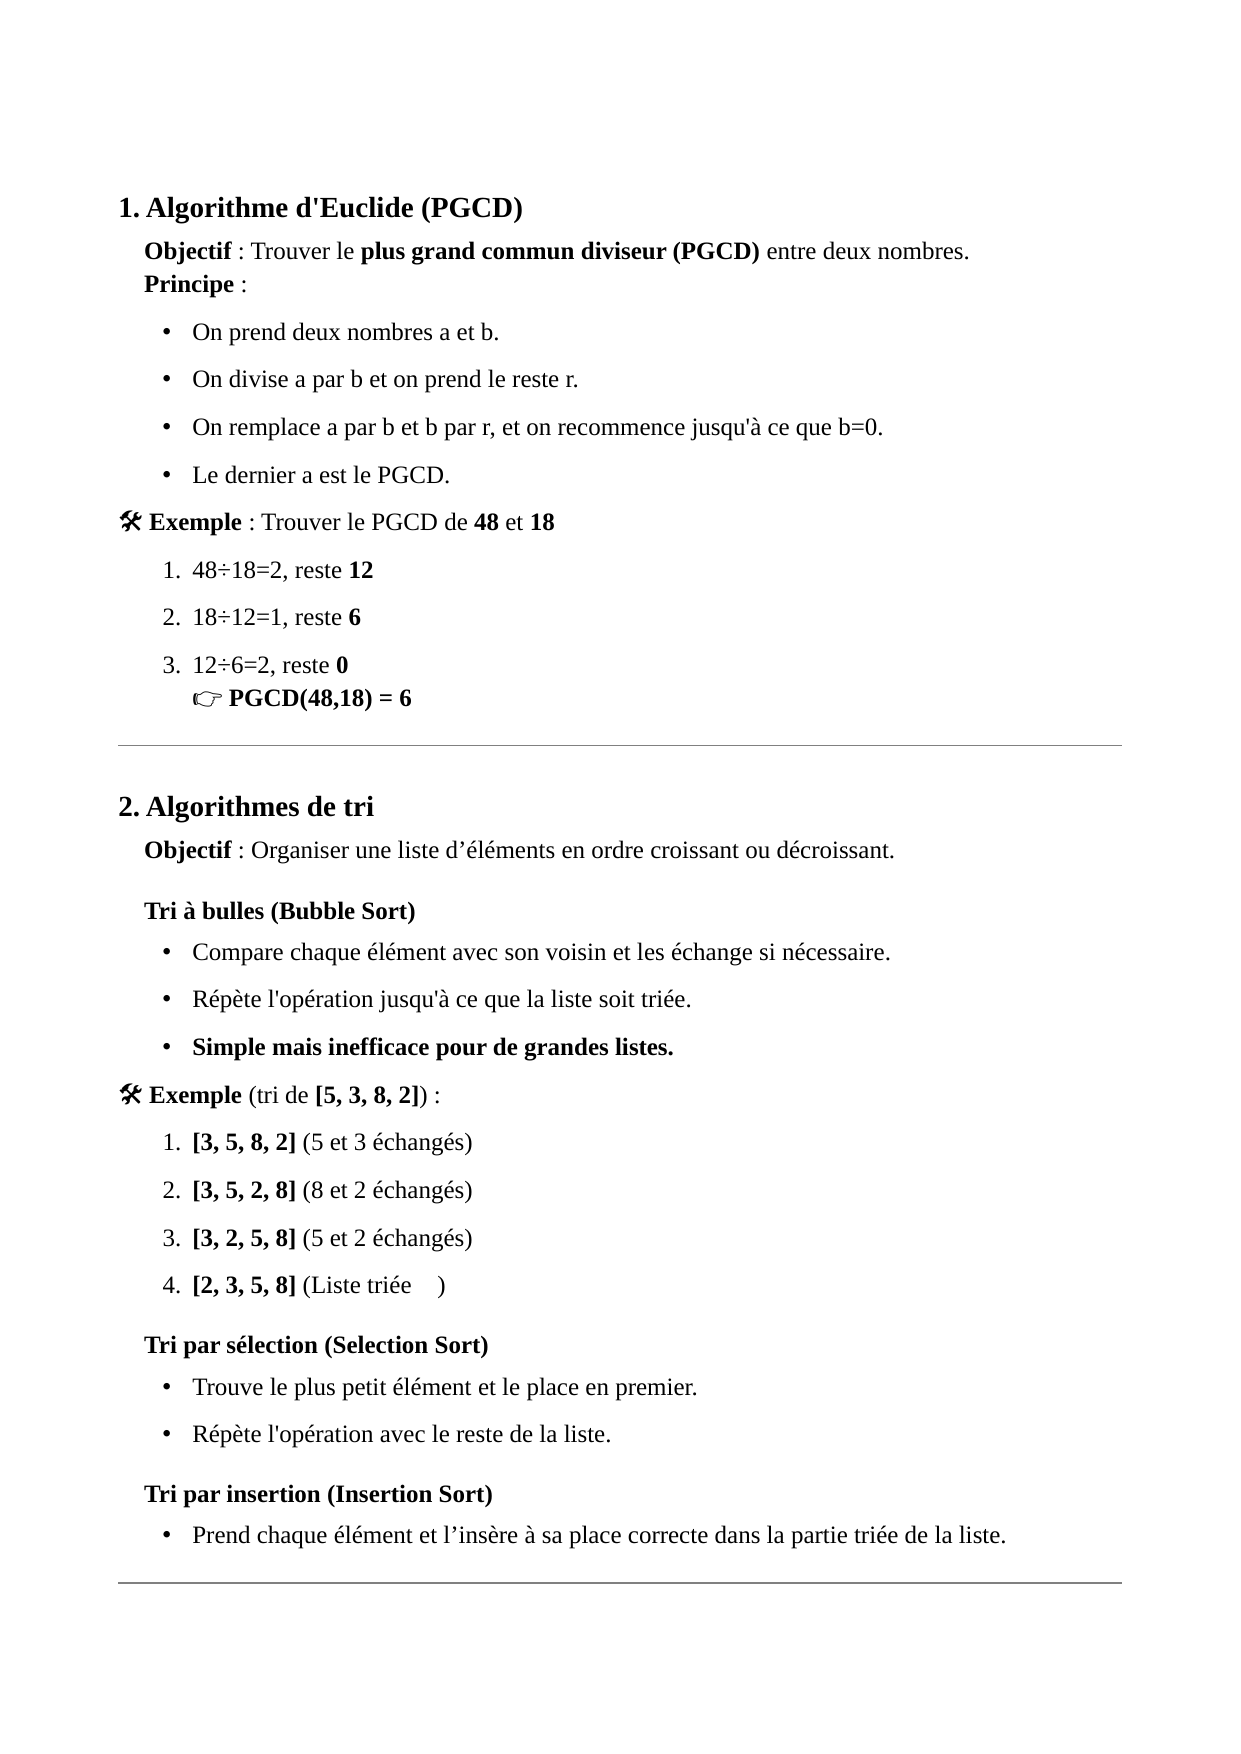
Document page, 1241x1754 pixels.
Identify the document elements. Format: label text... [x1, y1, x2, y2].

list Trouve le plus petit élément et le place en premier. [162, 1372, 1122, 1400]
list Prend chaque élément et l’insère à sa place correcte dans la partie triée de la liste. [162, 1521, 1122, 1549]
list [3, 2, 5, 8] (5 et 2 échangés) [162, 1223, 1122, 1251]
list Compare chaque élément avec son voisin et les échange si nécessaire. [162, 937, 1122, 966]
list [3, 5, 8, 2] (5 et 3 échangés) [162, 1127, 1122, 1156]
subtitle 2. Algorithmes de tri [118, 789, 1122, 823]
list Répète l'opération jusqu'à ce que la liste soit triée. [162, 984, 1122, 1013]
list On prend deux nombres a et b. [162, 317, 1122, 346]
subtitle 🔹 Tri par insertion (Insertion Sort) [118, 1479, 1122, 1508]
text 🛠 Exemple : Trouver le PGCD de 48 et 18 [118, 507, 1122, 536]
text 🛠 Exemple (tri de [5, 3, 8, 2]) : [118, 1080, 1122, 1108]
list 18÷12=1, reste 6 [162, 602, 1122, 631]
list 12÷6=2, reste 0 👉 PGCD(48,18) = 6 [162, 650, 1122, 712]
text 📌 Objectif : Trouver le plus grand commun diviseur (PGCD) entre deux nombres. 📌 Principe : [118, 236, 1122, 298]
list [3, 5, 2, 8] (8 et 2 échangés) [162, 1175, 1122, 1204]
list On divise a par b et on prend le reste r. [162, 364, 1122, 393]
list Répète l'opération avec le reste de la liste. [162, 1419, 1122, 1448]
list Le dernier a est le PGCD. [162, 460, 1122, 488]
list Simple mais inefficace pour de grandes listes. [162, 1032, 1122, 1061]
list 48÷18=2, reste 12 [162, 555, 1122, 584]
subtitle 1. Algorithme d'Euclide (PGCD) [118, 190, 1122, 224]
list [2, 3, 5, 8] (Liste triée ✅) [162, 1270, 1122, 1299]
subtitle 🔹 Tri à bulles (Bubble Sort) [118, 896, 1122, 924]
list On remplace a par b et b par r, et on recommence jusqu'à ce que b=0. [162, 412, 1122, 441]
text 📌 Objectif : Organiser une liste d’éléments en ordre croissant ou décroissant. [118, 836, 1122, 864]
subtitle 🔹 Tri par sélection (Selection Sort) [118, 1330, 1122, 1359]
